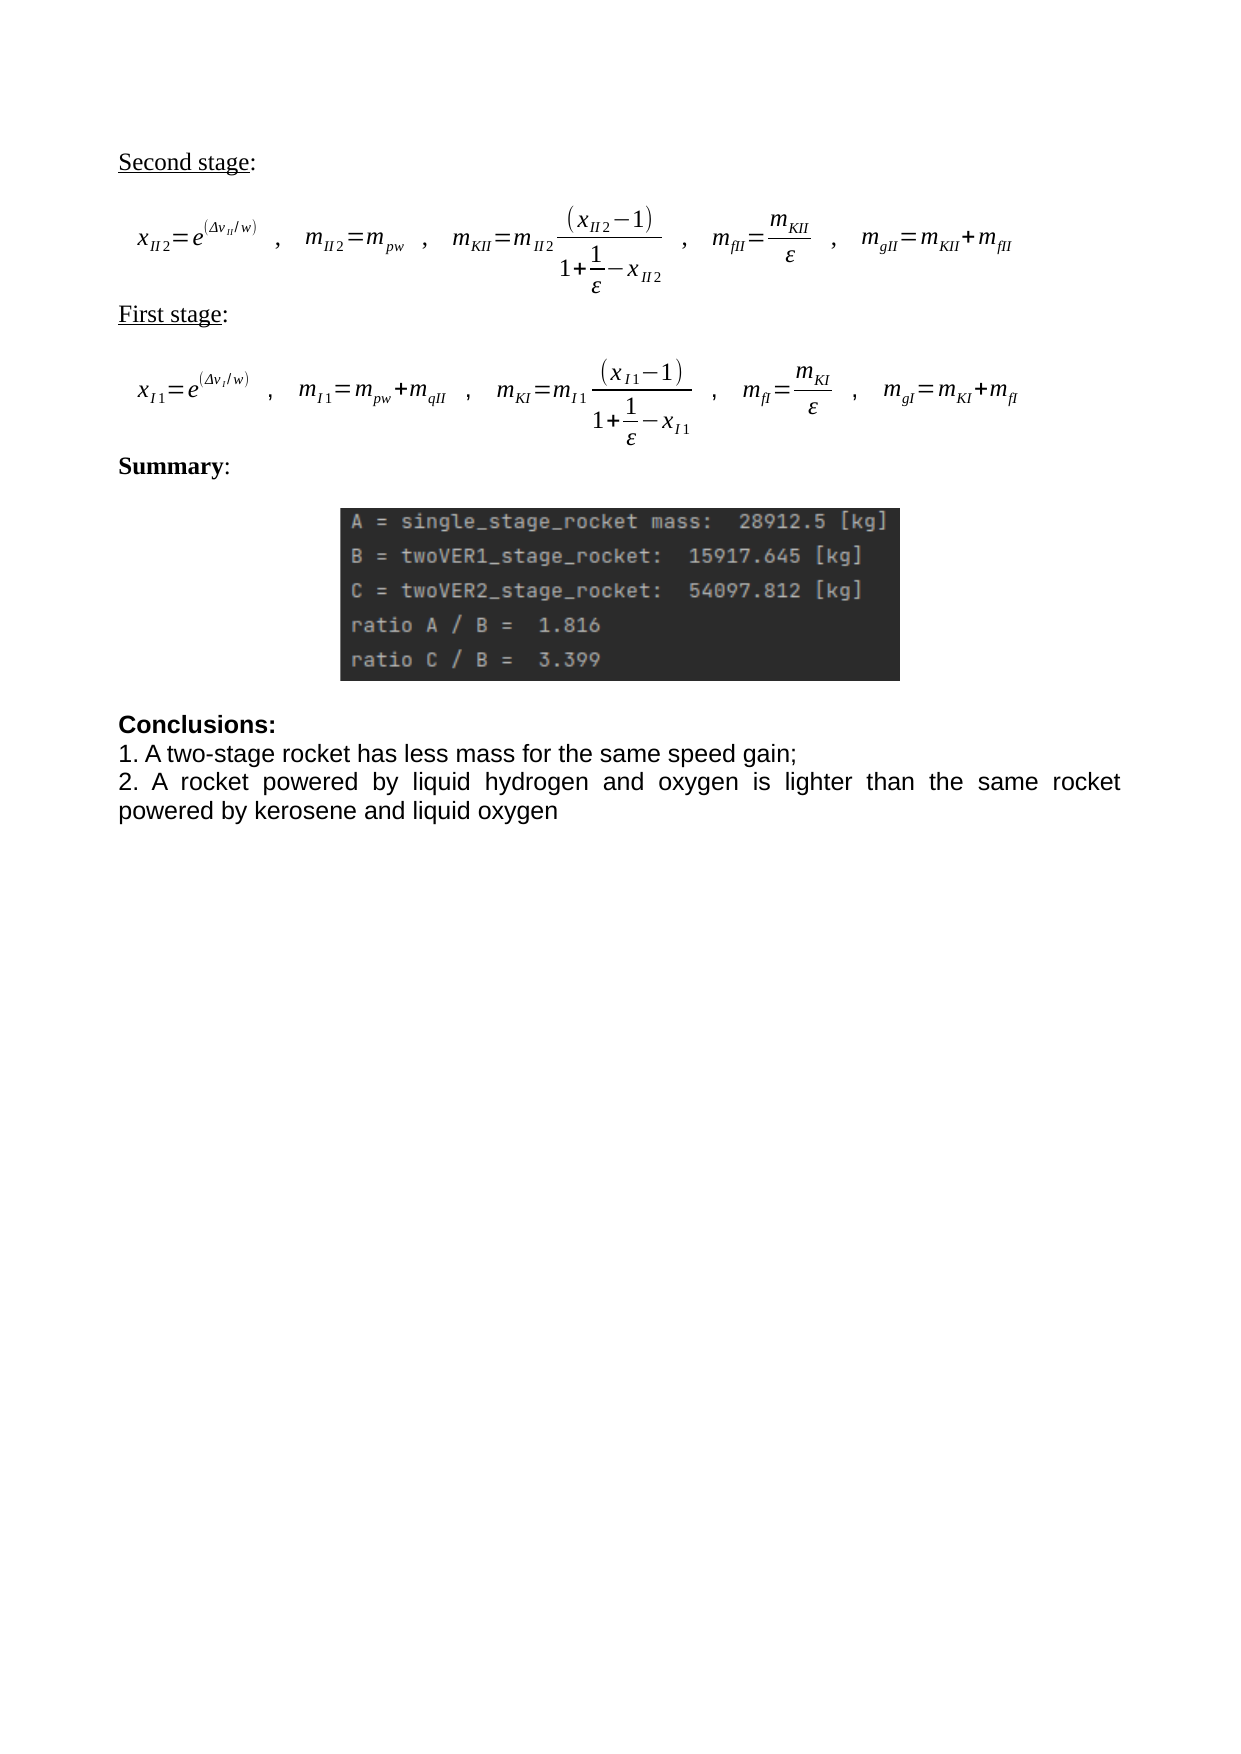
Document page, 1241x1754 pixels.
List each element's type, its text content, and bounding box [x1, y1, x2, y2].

text 2. A rocket powered by liquid hydrogen and oxygen is lighter than the same rocket powered by kerosene and liquid oxygen [118, 767, 1122, 825]
text 1. A two-stage rocket has less mass for the same speed gain; [118, 738, 1122, 767]
text , , , , [118, 356, 1122, 451]
text First stage: [118, 299, 1122, 328]
text , , , , [118, 204, 1122, 299]
picture [340, 508, 900, 681]
text Second stage: [118, 147, 1122, 176]
text Conclusions: [118, 710, 1122, 738]
text Summary: [118, 451, 1122, 480]
